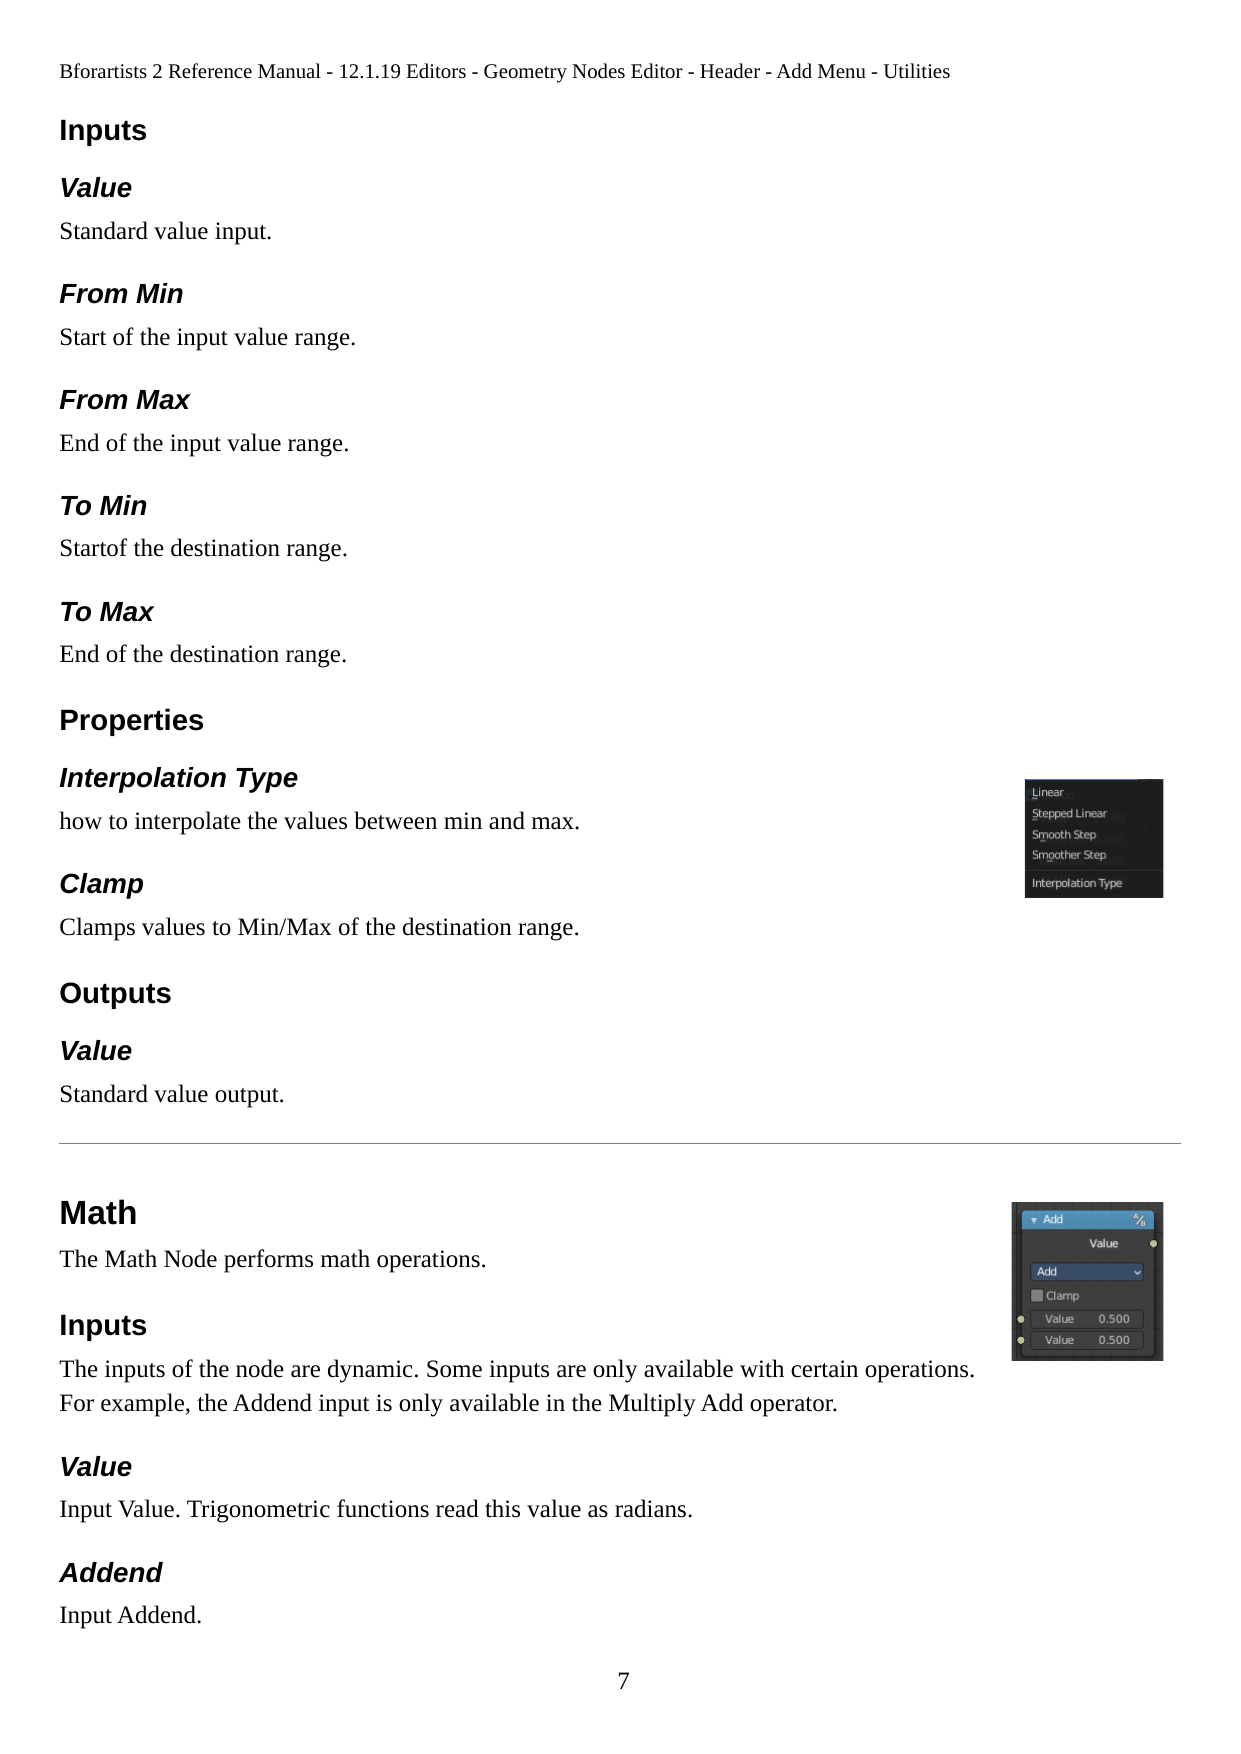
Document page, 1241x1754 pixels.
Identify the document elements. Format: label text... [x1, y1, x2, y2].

text The inputs of the node are dynamic. Some inputs are only available with certain operations. For example, the Addend input is only available in the Multiply Add operator. [59, 1354, 1181, 1417]
subtitle Interpolation Type [59, 762, 1181, 794]
text how to interpolate the values between min and max. [59, 806, 1024, 835]
picture [1011, 1202, 1164, 1361]
text End of the input value range. [59, 428, 1181, 456]
picture [1024, 779, 1164, 898]
subtitle [1164, 1308, 1181, 1342]
subtitle Inputs [59, 1308, 1011, 1342]
text The Math Node performs math operations. [59, 1244, 1011, 1273]
subtitle Properties [59, 703, 1181, 737]
text Startof the destination range. [59, 533, 1181, 562]
text Input Addend. [59, 1600, 1181, 1629]
text Input Value. Trigonometric functions read this value as radians. [59, 1494, 1181, 1523]
subtitle Value [59, 171, 1181, 203]
subtitle From Max [59, 383, 1181, 415]
subtitle Outputs [59, 976, 1181, 1009]
subtitle From Min [59, 277, 1181, 309]
subtitle Addend [59, 1556, 1181, 1588]
subtitle To Min [59, 489, 1181, 521]
subtitle Math [59, 1193, 1181, 1232]
text Standard value output. [59, 1079, 1181, 1108]
text Standard value input. [59, 216, 1181, 244]
subtitle Value [59, 1034, 1181, 1066]
subtitle Clamp [59, 868, 1181, 900]
subtitle Value [59, 1450, 1181, 1482]
text End of the destination range. [59, 639, 1181, 668]
text Clamps values to Min/Max of the destination range. [59, 912, 1181, 941]
subtitle To Max [59, 595, 1181, 627]
subtitle Inputs [59, 113, 1181, 146]
text Start of the input value range. [59, 322, 1181, 350]
